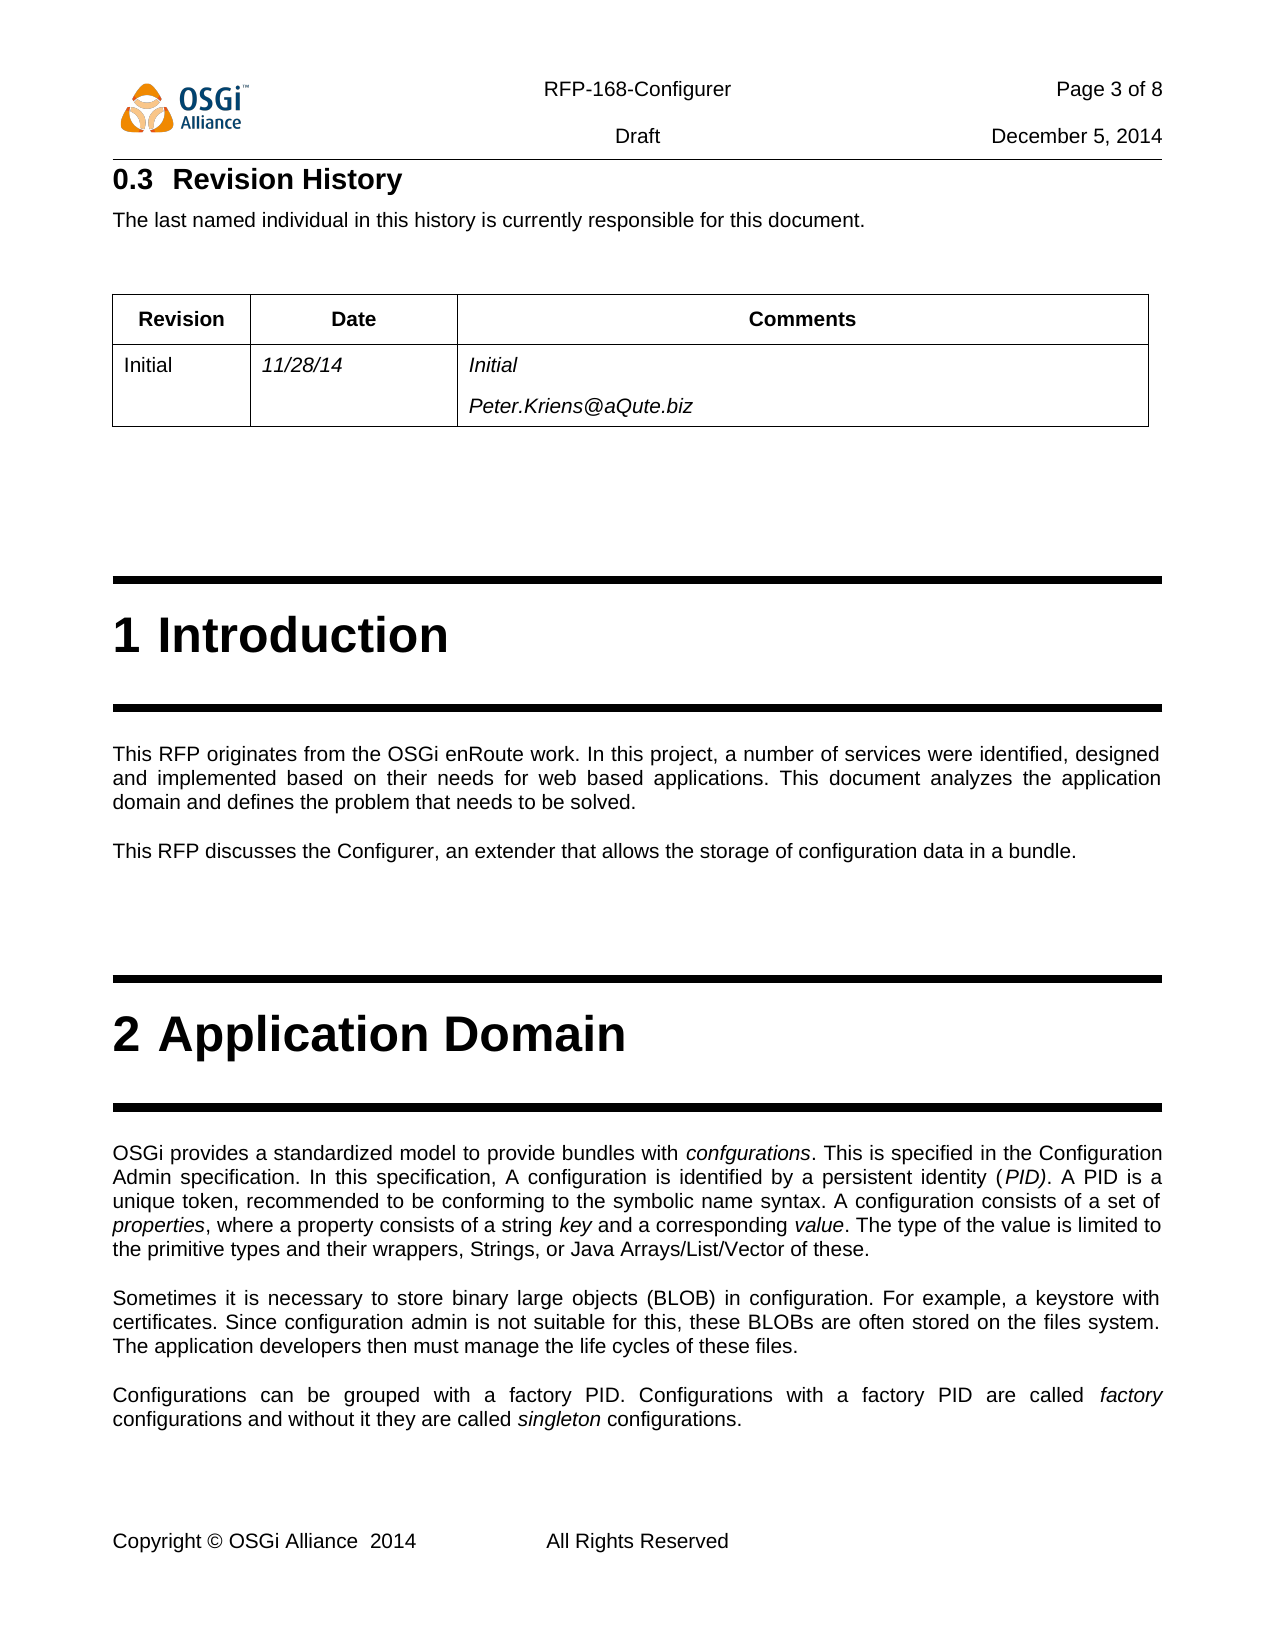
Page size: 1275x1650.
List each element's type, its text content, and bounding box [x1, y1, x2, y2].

subtitle Application Domain [112, 976, 1162, 1112]
text Configurations can be grouped with a factory PID. Configurations with a factory PID are called factory configurations and without it they are called singleton configurations. [112, 1382, 1162, 1430]
text This RFP discusses the Configurer, an extender that allows the storage of configuration data in a bundle. [112, 838, 1162, 862]
table_cell 28-11-14 [251, 345, 457, 426]
subtitle Introduction [112, 577, 1162, 712]
picture [113, 76, 257, 140]
table_header Revision [113, 295, 250, 343]
subtitle Revision History [112, 160, 1162, 196]
table_header Comments [458, 295, 1148, 343]
table_cell Initial [113, 345, 250, 426]
text Sometimes it is necessary to store binary large objects (BLOB) in configuration. For example, a keystore with certificates. Since configuration admin is not suitable for this, these BLOBs are often stored on the files system. The application developers then must manage the life cycles of these files. [112, 1286, 1162, 1357]
text OSGi provides a standardized model to provide bundles with confgurations. This is specified in the Configuration Admin specification. In this specification, A configuration is identified by a persistent identity (PID). A PID is a unique token, recommended to be conforming to the symbolic name syntax. A configuration consists of a set of properties, where a property consists of a string key and a corresponding value. The type of the value is limited to the primitive types and their wrappers, Strings, or Java Arrays/List/Vector of these. [112, 1141, 1162, 1261]
text The last named individual in this history is currently responsible for this document. [112, 208, 1162, 232]
table_header Date [251, 295, 457, 343]
table_cell Initial Peter.Kriens@aQute.biz [458, 345, 1148, 426]
text This RFP originates from the OSGi enRoute work. In this project, a number of services were identified, designed and implemented based on their needs for web based applications. This document analyzes the application domain and defines the problem that needs to be solved. [112, 742, 1162, 813]
